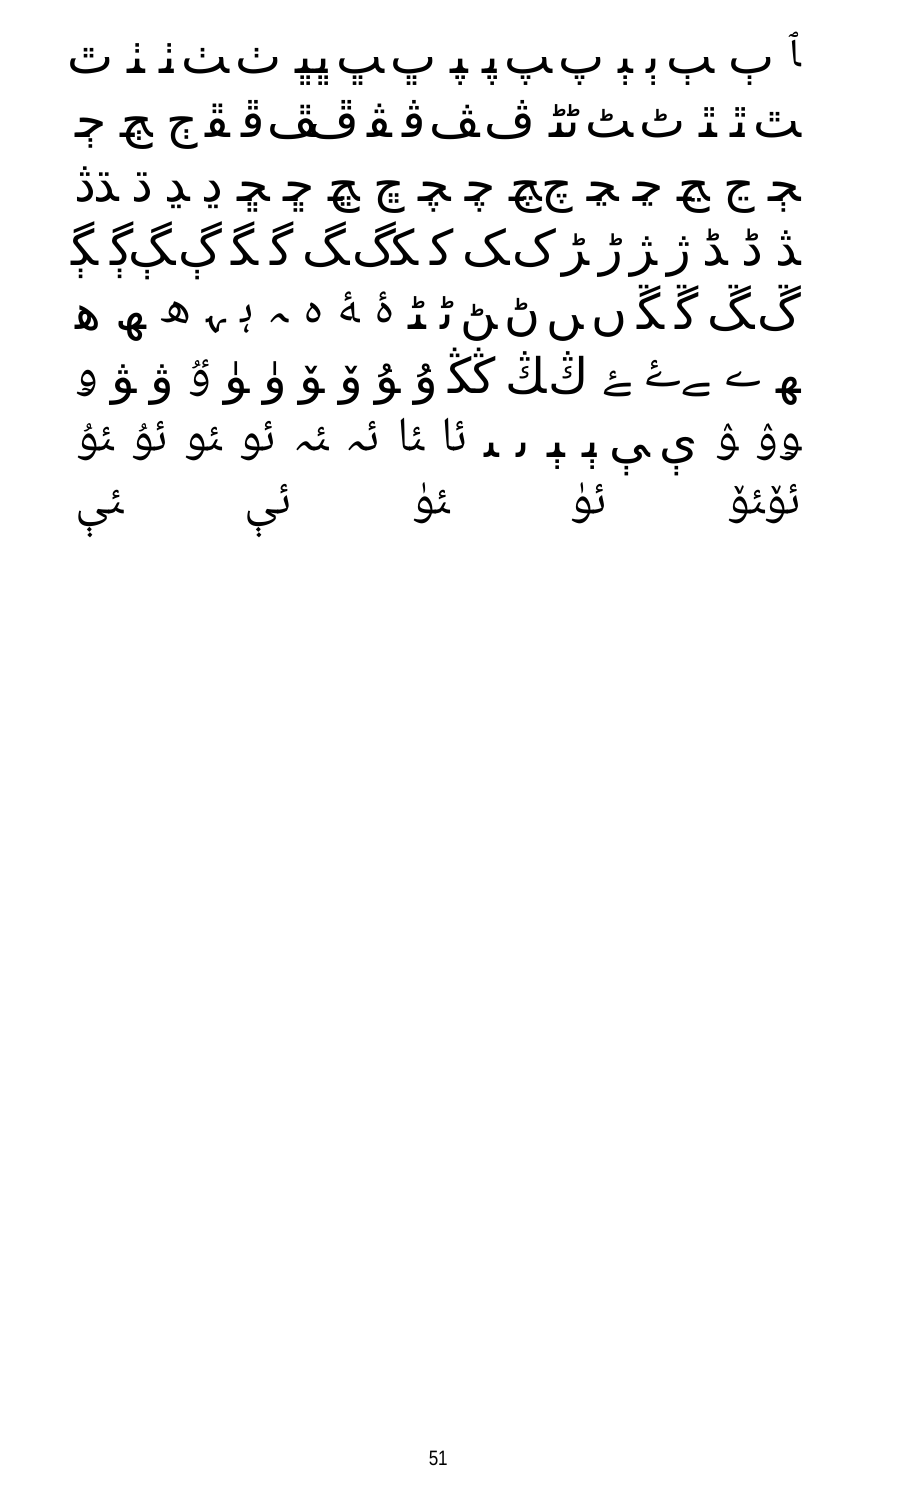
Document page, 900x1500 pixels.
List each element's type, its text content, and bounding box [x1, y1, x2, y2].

text ﭑ ﭒ ﭓ ﭔ ﭕ ﭖ ﭗ ﭘ ﭙ ﭚ ﭛ ﭜﭝ ﭞ ﭟ ﭠ ﭡ ﭢ ﭣ ﭤ ﭥ ﭦ ﭧ ﭨﭩ ﭪ ﭫ ﭬ ﭭ ﭮﭯ ﭰ ﭱ ﭲ ﭳ ﭴ ﭵ ﭶ ﭷ ﭸ ﭹ ﭺﭻ ﭼ ﭽ ﭾ ﭿ ﮀ ﮁ ﮂ ﮃ ﮄ ﮅﮆ ﮇ ﮈ ﮉ ﮊ ﮋ ﮌ ﮍ ﮎ ﮏ ﮐ ﮑﮒ ﮓ ﮔ ﮕ ﮖ ﮗﮘ ﮙ ﮚ ﮛ ﮜ ﮝ ﮞ ﮟ ﮠ ﮡ ﮢ ﮣ ﮤ ﮥ ﮦ ﮧ ﮨ ﮩ ﮪ ﮫ ﮬ ﮭ ﮮ ﮯﮰ ﮱ ﯓ ﯔ ﯕﯖ ﯗ ﯘ ﯙ ﯚ ﯛ ﯜ ﯝ ﯞ ﯟ ﯠ ﯡﯢ ﯣ ﯤ ﯥ ﯦ ﯧ ﯨ ﯩ ﯪ ﯫ ﯬ ﯭ ﯮ ﯯ ﯰ ﯱ ﯲﯳ ﯴ ﯵ ﯶ ﯷ [75, 30, 801, 541]
